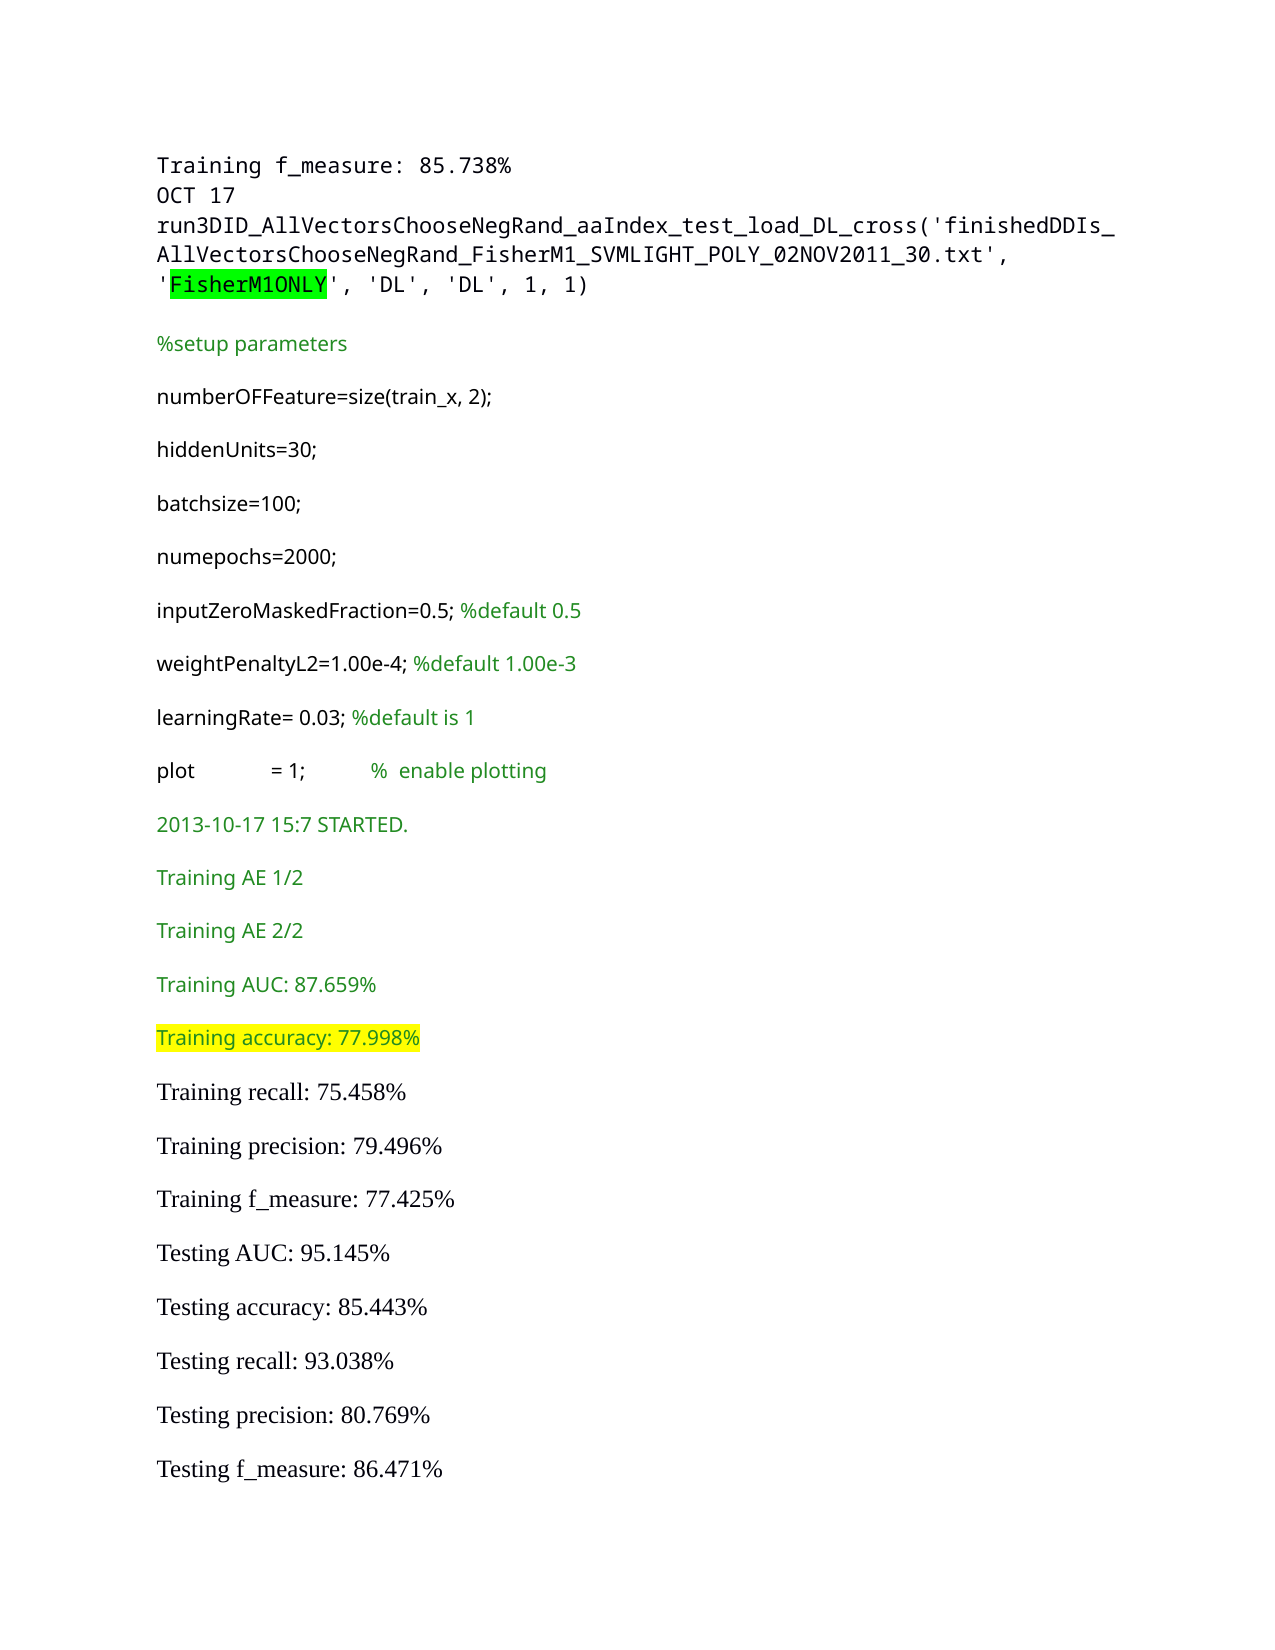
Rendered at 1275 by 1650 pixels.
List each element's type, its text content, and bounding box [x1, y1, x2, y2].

text Testing recall: 93.038% [156, 1346, 1118, 1375]
text batchsize=100; [156, 489, 1118, 517]
text Training f_measure: 85.738% [156, 150, 1118, 180]
text Testing AUC: 95.145% [156, 1238, 1118, 1267]
text Training accuracy: 77.998% [156, 1023, 1118, 1052]
text weightPenaltyL2=1.00e-4; %default 1.00e-3 [156, 649, 1118, 678]
text learningRate= 0.03; %default is 1 [156, 703, 1118, 731]
text Testing f_measure: 86.471% [156, 1454, 1118, 1483]
text plot = 1; % enable plotting [156, 756, 1118, 785]
text Testing precision: 80.769% [156, 1400, 1118, 1429]
text hiddenUnits=30; [156, 436, 1118, 464]
text Training precision: 79.496% [156, 1131, 1118, 1159]
text Training recall: 75.458% [156, 1077, 1118, 1106]
text Testing accuracy: 85.443% [156, 1292, 1118, 1321]
text Training AE 2/2 [156, 917, 1118, 945]
text Training AE 1/2 [156, 863, 1118, 892]
text %setup parameters [156, 329, 1118, 357]
text run3DID_AllVectorsChooseNegRand_aaIndex_test_load_DL_cross('finishedDDIs_AllVectorsChooseNegRand_FisherM1_SVMLIGHT_POLY_02NOV2011_30.txt', 'FisherM1ONLY', 'DL', 'DL', 1, 1) [156, 209, 1118, 299]
text Training f_measure: 77.425% [156, 1184, 1118, 1213]
text numberOFFeature=size(train_x, 2); [156, 382, 1118, 411]
text numepochs=2000; [156, 542, 1118, 571]
text Training AUC: 87.659% [156, 970, 1118, 998]
text OCT 17 [156, 180, 1118, 209]
text inputZeroMaskedFraction=0.5; %default 0.5 [156, 596, 1118, 624]
text 2013-10-17 15:7 STARTED. [156, 810, 1118, 838]
